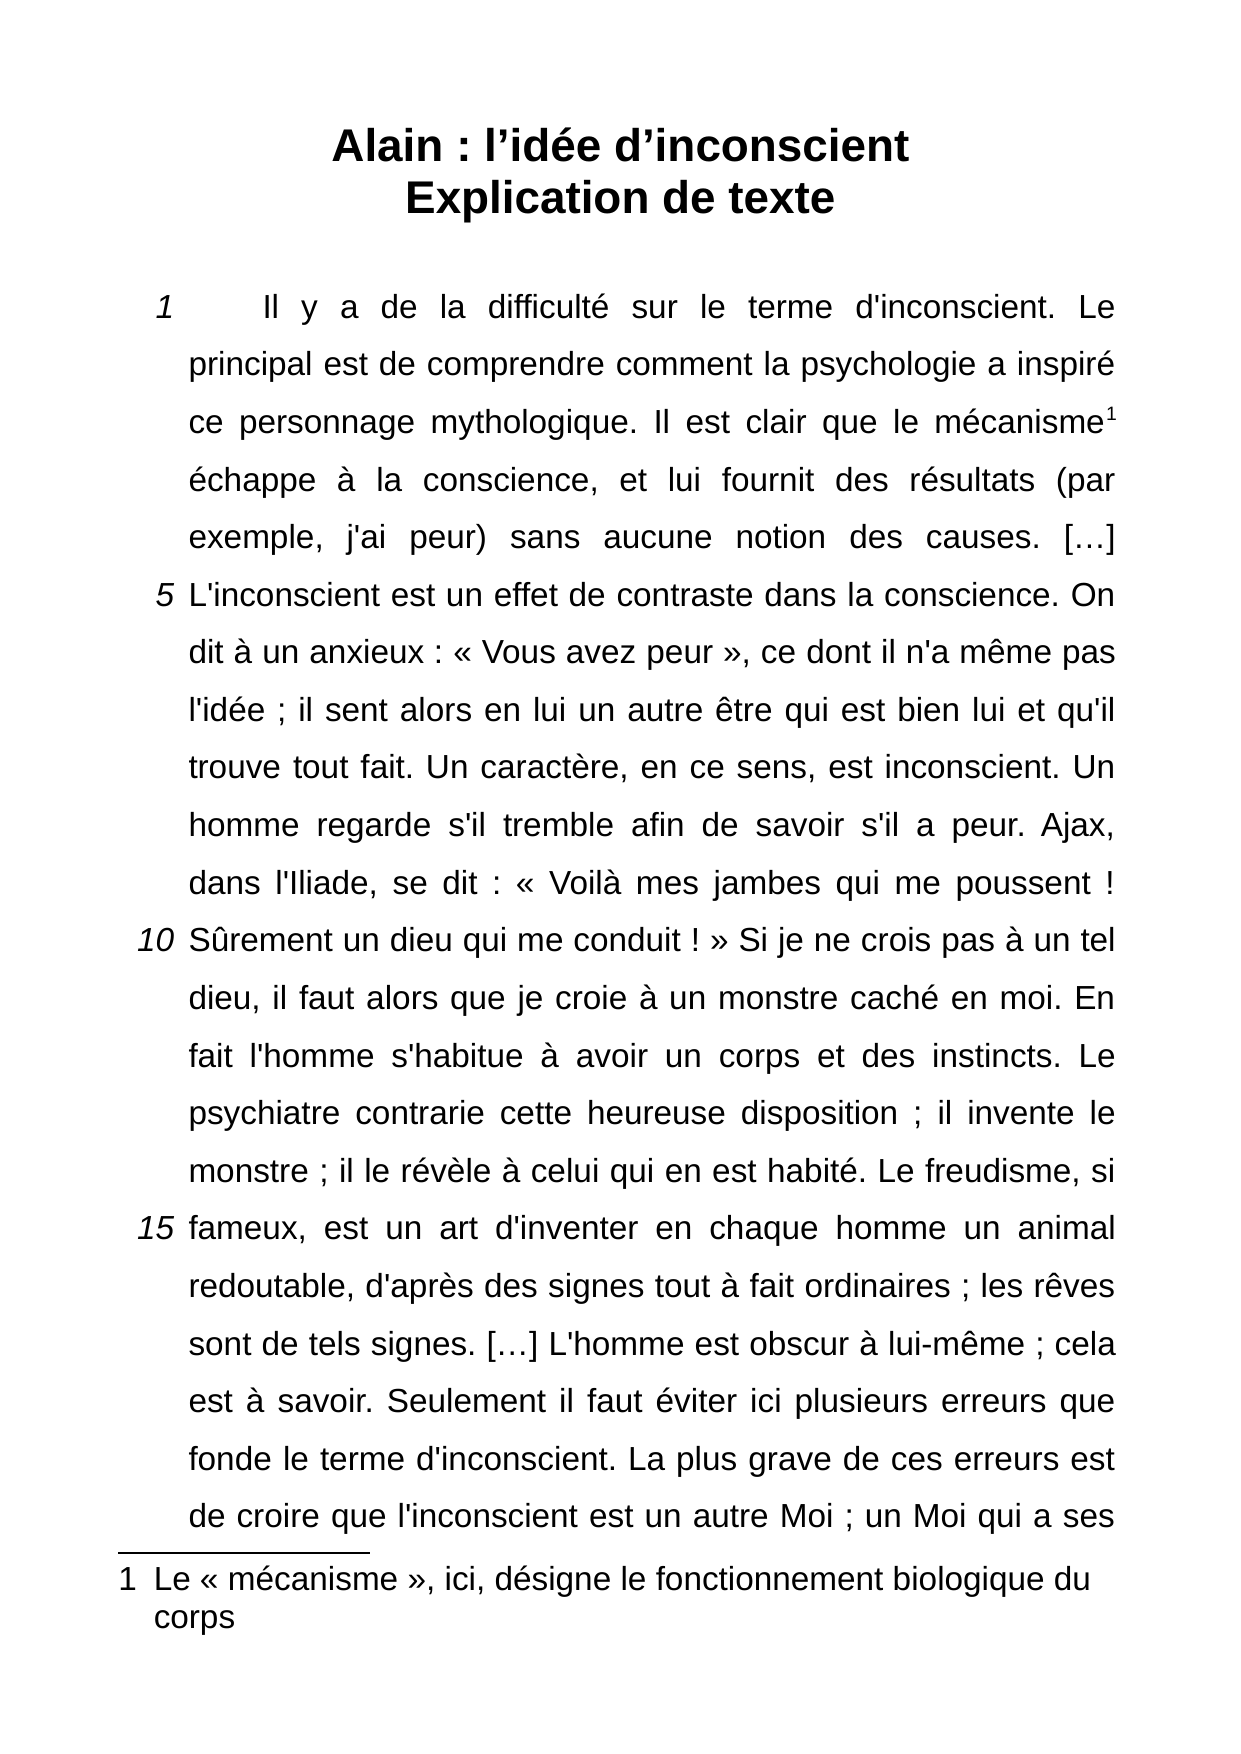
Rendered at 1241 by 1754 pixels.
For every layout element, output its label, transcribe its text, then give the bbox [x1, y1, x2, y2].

text Alain : l’idée d’inconscient [118, 118, 1122, 171]
text Explication de texte [118, 171, 1122, 223]
table_header 1 5 10 15 [118, 281, 183, 1541]
table_header Il y a de la difficulté sur le terme d'inconscient. Le principal est de comprendre comment la psychologie a inspiré ce personnage mythologique. Il est clair que le mécanisme échappe à la conscience, et lui fournit des résultats (par exemple, j'ai peur) sans aucune notion des causes. […] L'inconscient est un effet de contraste dans la conscience. On dit à un anxieux : « Vous avez peur », ce dont il n'a même pas l'idée ; il sent alors en lui un autre être qui est bien lui et qu'il trouve tout fait. Un caractère, en ce sens, est inconscient. Un homme regarde s'il tremble afin de savoir s'il a peur. Ajax, dans l'Iliade, se dit : « Voilà mes jambes qui me poussent ! Sûrement un dieu qui me conduit ! » Si je ne crois pas à un tel dieu, il faut alors que je croie à un monstre caché en moi. En fait l'homme s'habitue à avoir un corps et des instincts. Le psychiatre contrarie cette heureuse disposition ; il invente le monstre ; il le révèle à celui qui en est habité. Le freudisme, si fameux, est un art d'inventer en chaque homme un animal redoutable, d'après des signes tout à fait ordinaires ; les rêves sont de tels signes. […] L'homme est obscur à lui-même ; cela est à savoir. Seulement il faut éviter ici plusieurs erreurs que fonde le terme d'inconscient. La plus grave de ces erreurs est de croire que l'inconscient est un autre Moi ; un Moi qui a ses [183, 281, 1122, 1541]
